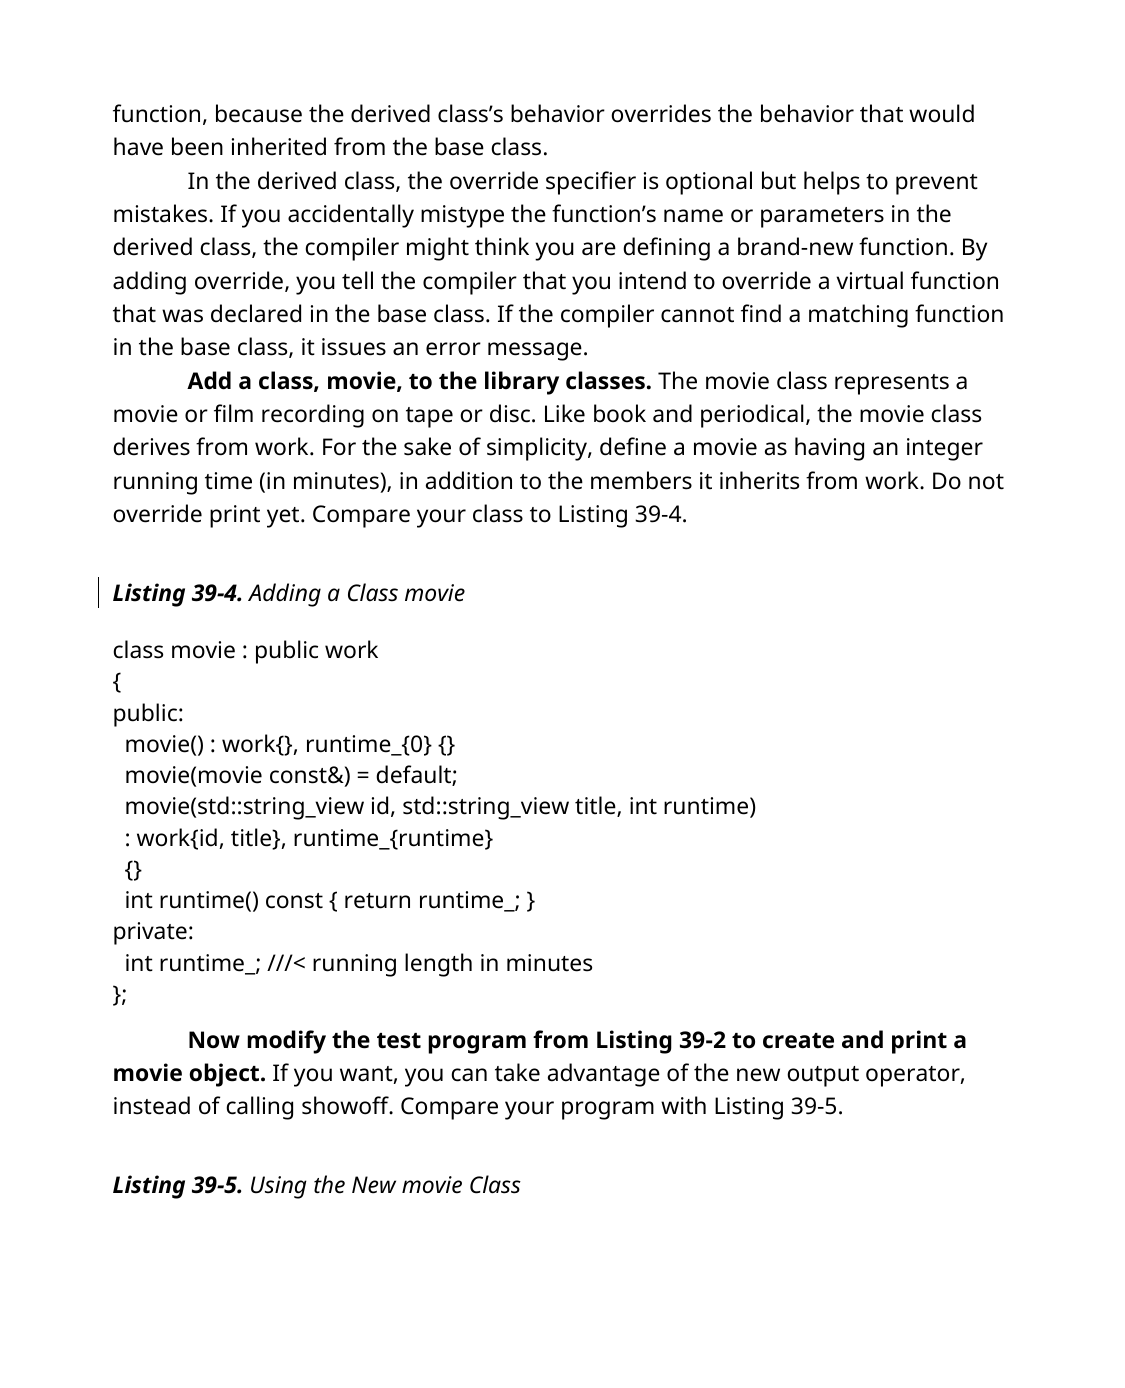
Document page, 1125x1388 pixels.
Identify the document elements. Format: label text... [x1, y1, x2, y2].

text Listing 39-5. Using the New movie Class [112, 1169, 1012, 1201]
text public: [112, 696, 1012, 728]
text { [112, 665, 1012, 696]
text function, because the derived class’s behavior overrides the behavior that would have been inherited from the base class. [112, 96, 1012, 163]
text Add a class, movie, to the library classes. The movie class represents a movie or film recording on tape or disc. Like book and periodical, the movie class derives from work. For the sake of simplicity, define a movie as having an integer running time (in minutes), in addition to the members it inherits from work. Do not override print yet. Compare your class to Listing 39-4. [112, 363, 1012, 529]
text }; [112, 978, 1012, 1009]
text {} [112, 853, 1012, 884]
text movie(movie const&) = default; [112, 759, 1012, 790]
text class movie : public work [112, 634, 1012, 665]
text Listing 39-4. Adding a Class movie [112, 577, 1012, 608]
text private: [112, 915, 1012, 946]
text : work{id, title}, runtime_{runtime} [112, 821, 1012, 853]
text In the derived class, the override specifier is optional but helps to prevent mistakes. If you accidentally mistype the function’s name or parameters in the derived class, the compiler might think you are defining a brand-new function. By adding override, you tell the compiler that you intend to override a virtual function that was declared in the base class. If the compiler cannot find a matching function in the base class, it issues an error message. [112, 163, 1012, 363]
text int runtime() const { return runtime_; } [112, 884, 1012, 915]
text Now modify the test program from Listing 39-2 to create and print a movie object. If you want, you can take advantage of the new output operator, instead of calling showoff. Compare your program with Listing 39-5. [112, 1021, 1012, 1121]
text movie() : work{}, runtime_{0} {} [112, 728, 1012, 759]
text int runtime_; ///< running length in minutes [112, 946, 1012, 978]
text movie(std::string_view id, std::string_view title, int runtime) [112, 790, 1012, 821]
